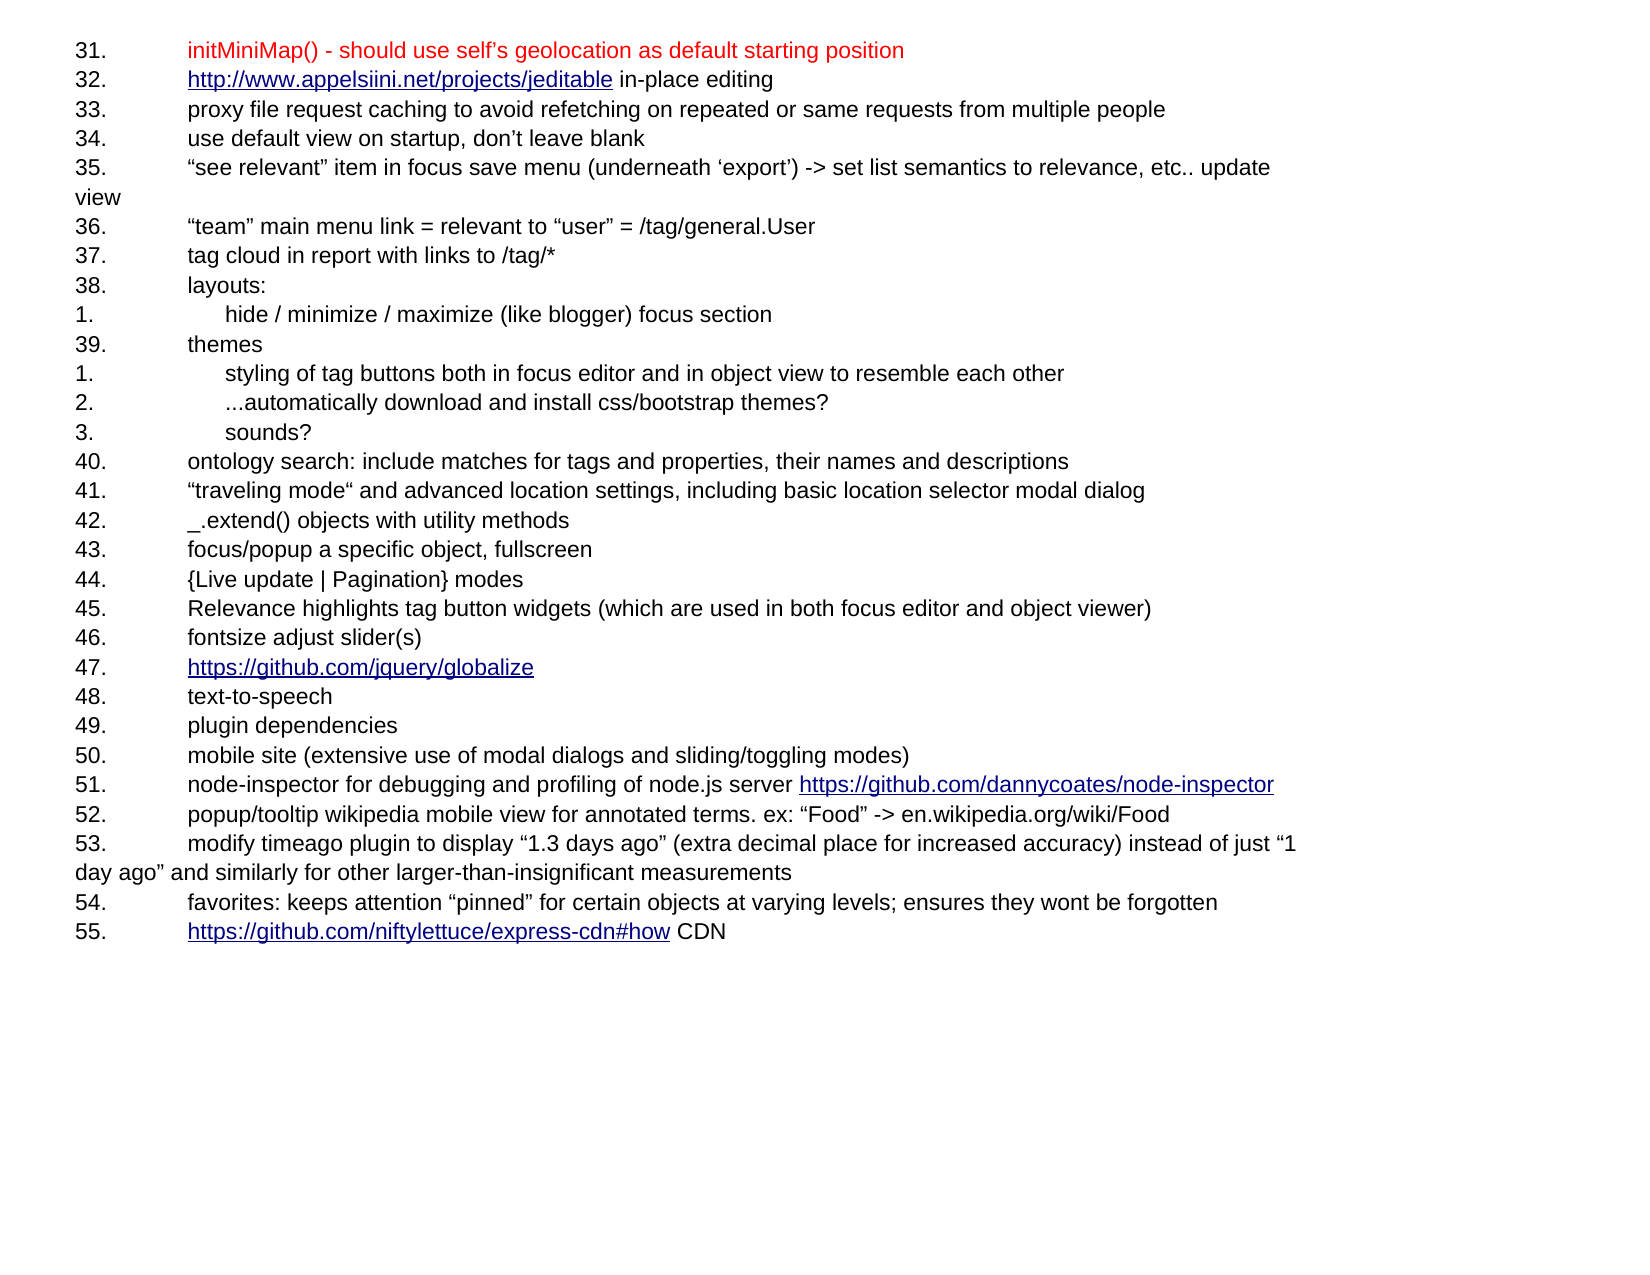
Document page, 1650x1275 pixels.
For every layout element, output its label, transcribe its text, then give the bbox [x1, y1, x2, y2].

list _.extend() objects with utility methods [75, 507, 1312, 533]
list Relevance highlights tag button widgets (which are used in both focus editor and object viewer) [75, 596, 1312, 621]
list “team” main menu link = relevant to “user” = /tag/general.User [75, 214, 1312, 239]
list text-to-speech [75, 684, 1312, 709]
list sounds? [75, 419, 1312, 445]
list node-inspector for debugging and profiling of node.js server https://github.com/dannycoates/node-inspector [75, 772, 1312, 797]
list ...automatically download and install css/bootstrap themes? [75, 390, 1312, 416]
list “see relevant” item in focus save menu (underneath ‘export’) -> set list semantics to relevance, etc.. update view [75, 155, 1312, 210]
list focus/popup a specific object, fullscreen [75, 537, 1312, 562]
list popup/tooltip wikipedia mobile view for annotated terms. ex: “Food” -> en.wikipedia.org/wiki/Food [75, 801, 1312, 827]
list tag cloud in report with links to /tag/* [75, 243, 1312, 269]
list https://github.com/jquery/globalize [75, 654, 1312, 680]
list use default view on startup, don’t leave blank [75, 126, 1312, 151]
list layouts: [75, 272, 1312, 298]
list https://github.com/niftylettuce/express-cdn#how CDN [75, 919, 1312, 944]
list ontology search: include matches for tags and properties, their names and descriptions [75, 449, 1312, 474]
list plugin dependencies [75, 713, 1312, 739]
list mobile site (extensive use of modal dialogs and sliding/toggling modes) [75, 742, 1312, 768]
list styling of tag buttons both in focus editor and in object view to resemble each other [75, 361, 1312, 386]
list {Live update | Pagination} modes [75, 566, 1312, 592]
list “traveling mode“ and advanced location settings, including basic location selector modal dialog [75, 478, 1312, 504]
list proxy file request caching to avoid refetching on repeated or same requests from multiple people [75, 96, 1312, 122]
list fontsize adjust slider(s) [75, 625, 1312, 651]
list favorites: keeps attention “pinned” for certain objects at varying levels; ensures they wont be forgotten [75, 889, 1312, 915]
list initMiniMap() - should use self’s geolocation as default starting position [75, 37, 1312, 63]
list modify timeago plugin to display “1.3 days ago” (extra decimal place for increased accuracy) instead of just “1 day ago” and similarly for other larger-than-insignificant measurements [75, 831, 1312, 886]
list hide / minimize / maximize (like blogger) focus section [75, 302, 1312, 327]
list http://www.appelsiini.net/projects/jeditable in-place editing [75, 67, 1312, 92]
list themes [75, 331, 1312, 357]
